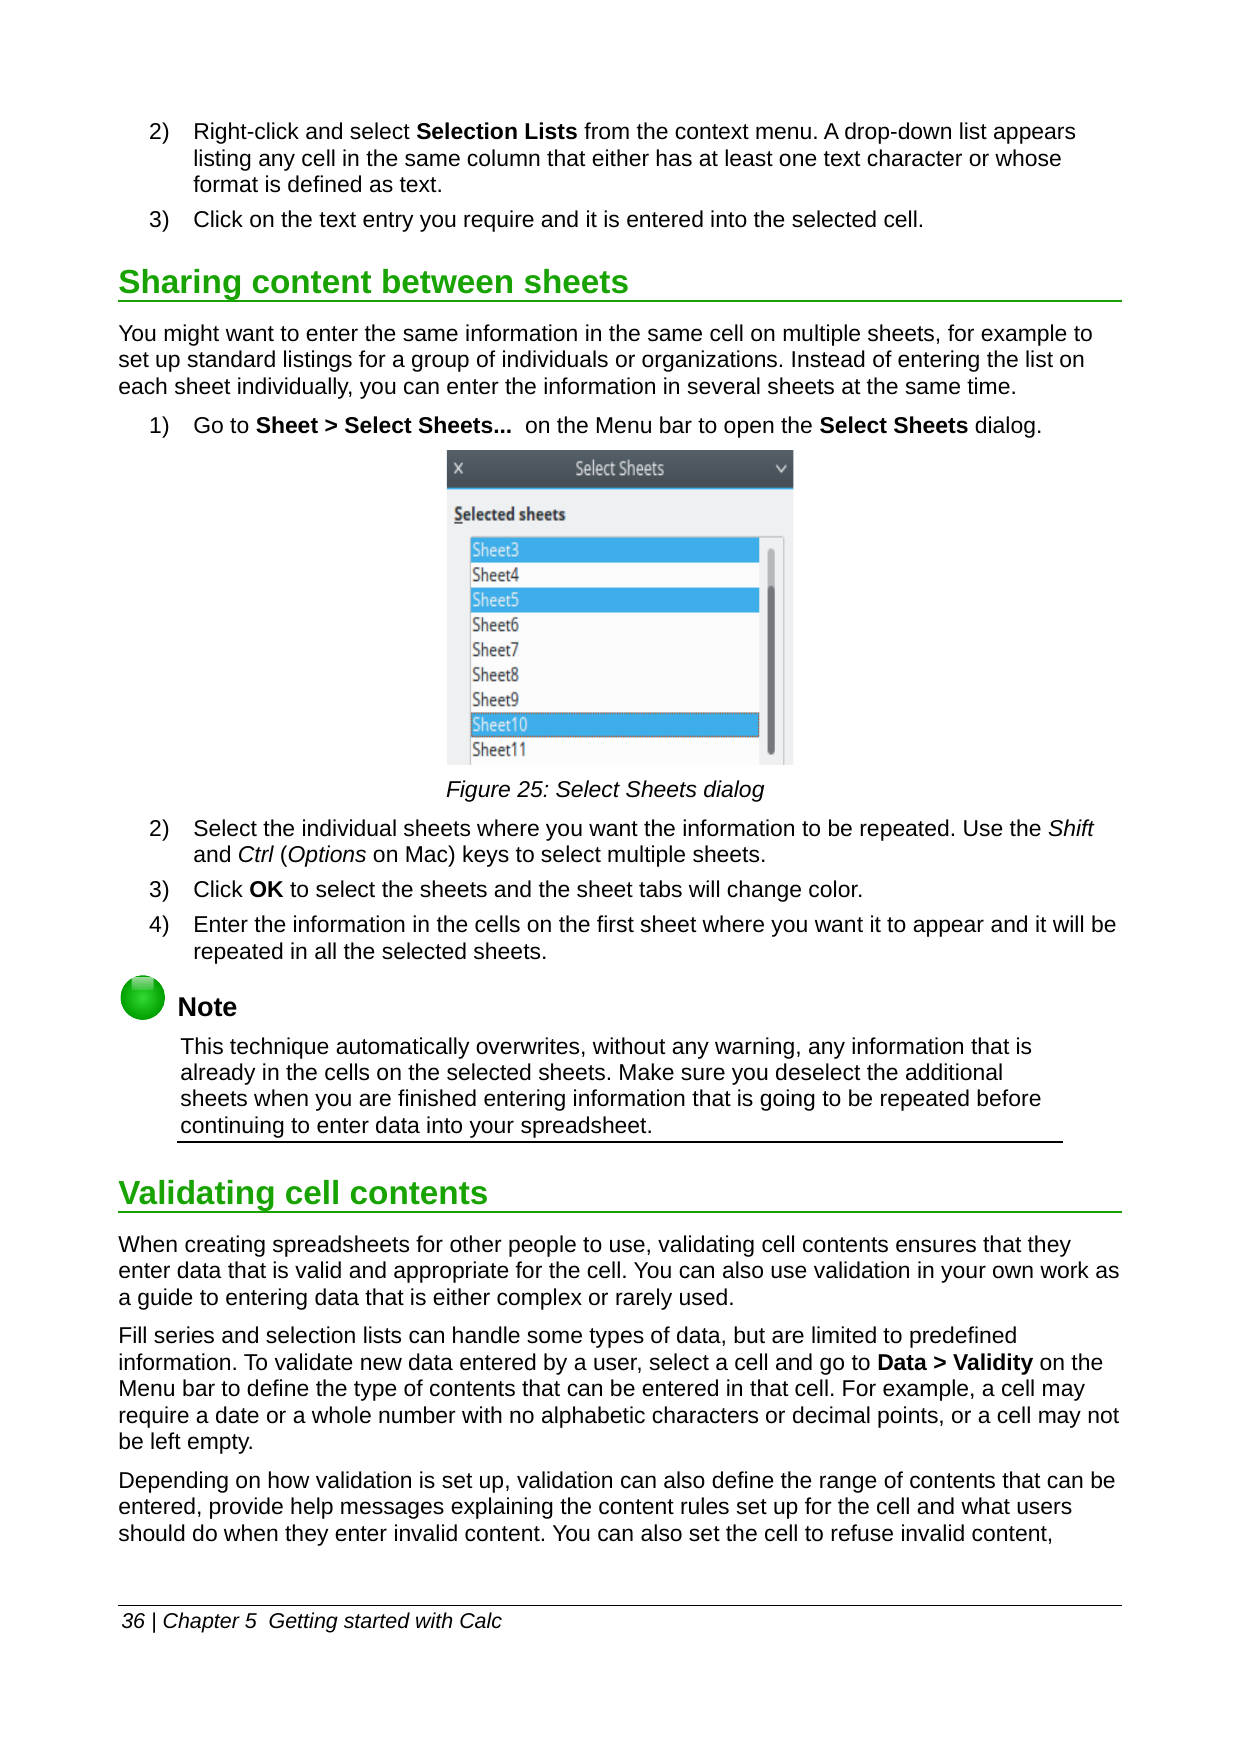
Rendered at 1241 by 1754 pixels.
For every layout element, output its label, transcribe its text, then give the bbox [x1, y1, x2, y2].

list Click on the text entry you require and it is entered into the selected cell. [169, 206, 1122, 232]
list Click OK to select the sheets and the sheet tabs will change color. [169, 876, 1122, 902]
text When creating spreadsheets for other people to use, validating cell contents ensures that they enter data that is valid and appropriate for the cell. You can also use validation in your own work as a guide to entering data that is either complex or rarely used. [118, 1231, 1122, 1310]
subtitle Note [118, 973, 1122, 1022]
list Enter the information in the cells on the first sheet where you want it to appear and it will be repeated in all the selected sheets. [169, 911, 1122, 964]
text Figure 25: Select Sheets dialog [446, 776, 794, 802]
subtitle Sharing content between sheets [118, 262, 1122, 300]
subtitle Validating cell contents [118, 1173, 1122, 1211]
list Right-click and select Selection Lists from the context menu. A drop-down list appears listing any cell in the same column that either has at least one text character or whose format is defined as text. [169, 118, 1122, 197]
list Go to Sheet > Select Sheets... on the Menu bar to open the Select Sheets dialog. [169, 412, 1122, 438]
text Depending on how validation is set up, validation can also define the range of contents that can be entered, provide help messages explaining the content rules set up for the cell and what users should do when they enter invalid content. You can also set the cell to refuse invalid content, [118, 1467, 1122, 1546]
text This technique automatically overwrites, without any warning, any information that is already in the cells on the selected sheets. Make sure you deselect the additional sheets when you are finished entering information that is going to be repeated before continuing to enter data into your spreadsheet. [177, 1030, 1063, 1141]
picture [446, 450, 794, 765]
text Fill series and selection lists can handle some types of data, but are limited to predefined information. To validate new data entered by a user, select a cell and go to Data > Validity on the Menu bar to define the type of contents that can be entered in that cell. For example, a cell may require a date or a whole number with no alphabetic characters or decimal points, or a cell may not be left empty. [118, 1322, 1122, 1454]
text You might want to enter the same information in the same cell on multiple sheets, for example to set up standard listings for a group of individuals or organizations. Instead of entering the list on each sheet individually, you can enter the information in several sheets at the same time. [118, 320, 1122, 399]
list Select the individual sheets where you want the information to be repeated. Use the Shift and Ctrl (Options on Mac) keys to select multiple sheets. [169, 814, 1122, 867]
